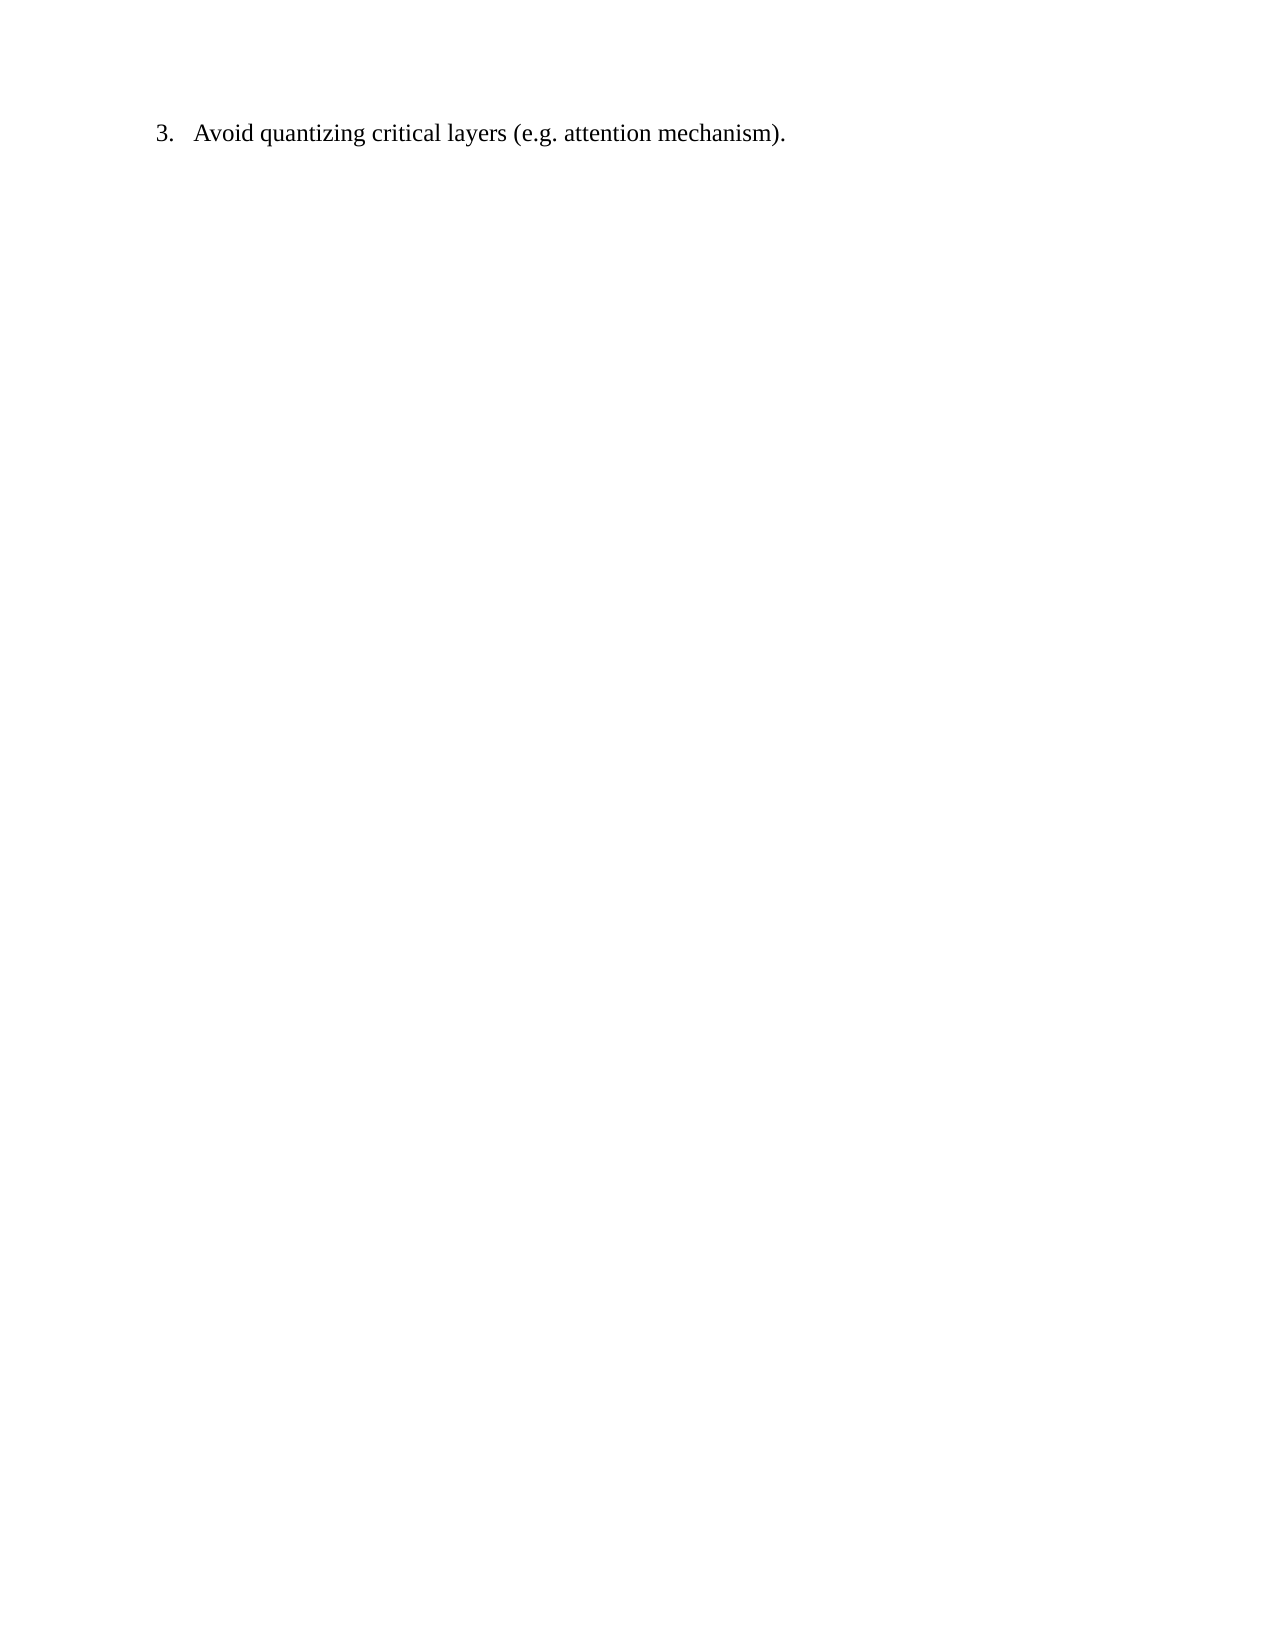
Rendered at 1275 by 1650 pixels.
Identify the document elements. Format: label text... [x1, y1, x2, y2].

list Avoid quantizing critical layers (e.g. attention mechanism). [156, 118, 1157, 147]
